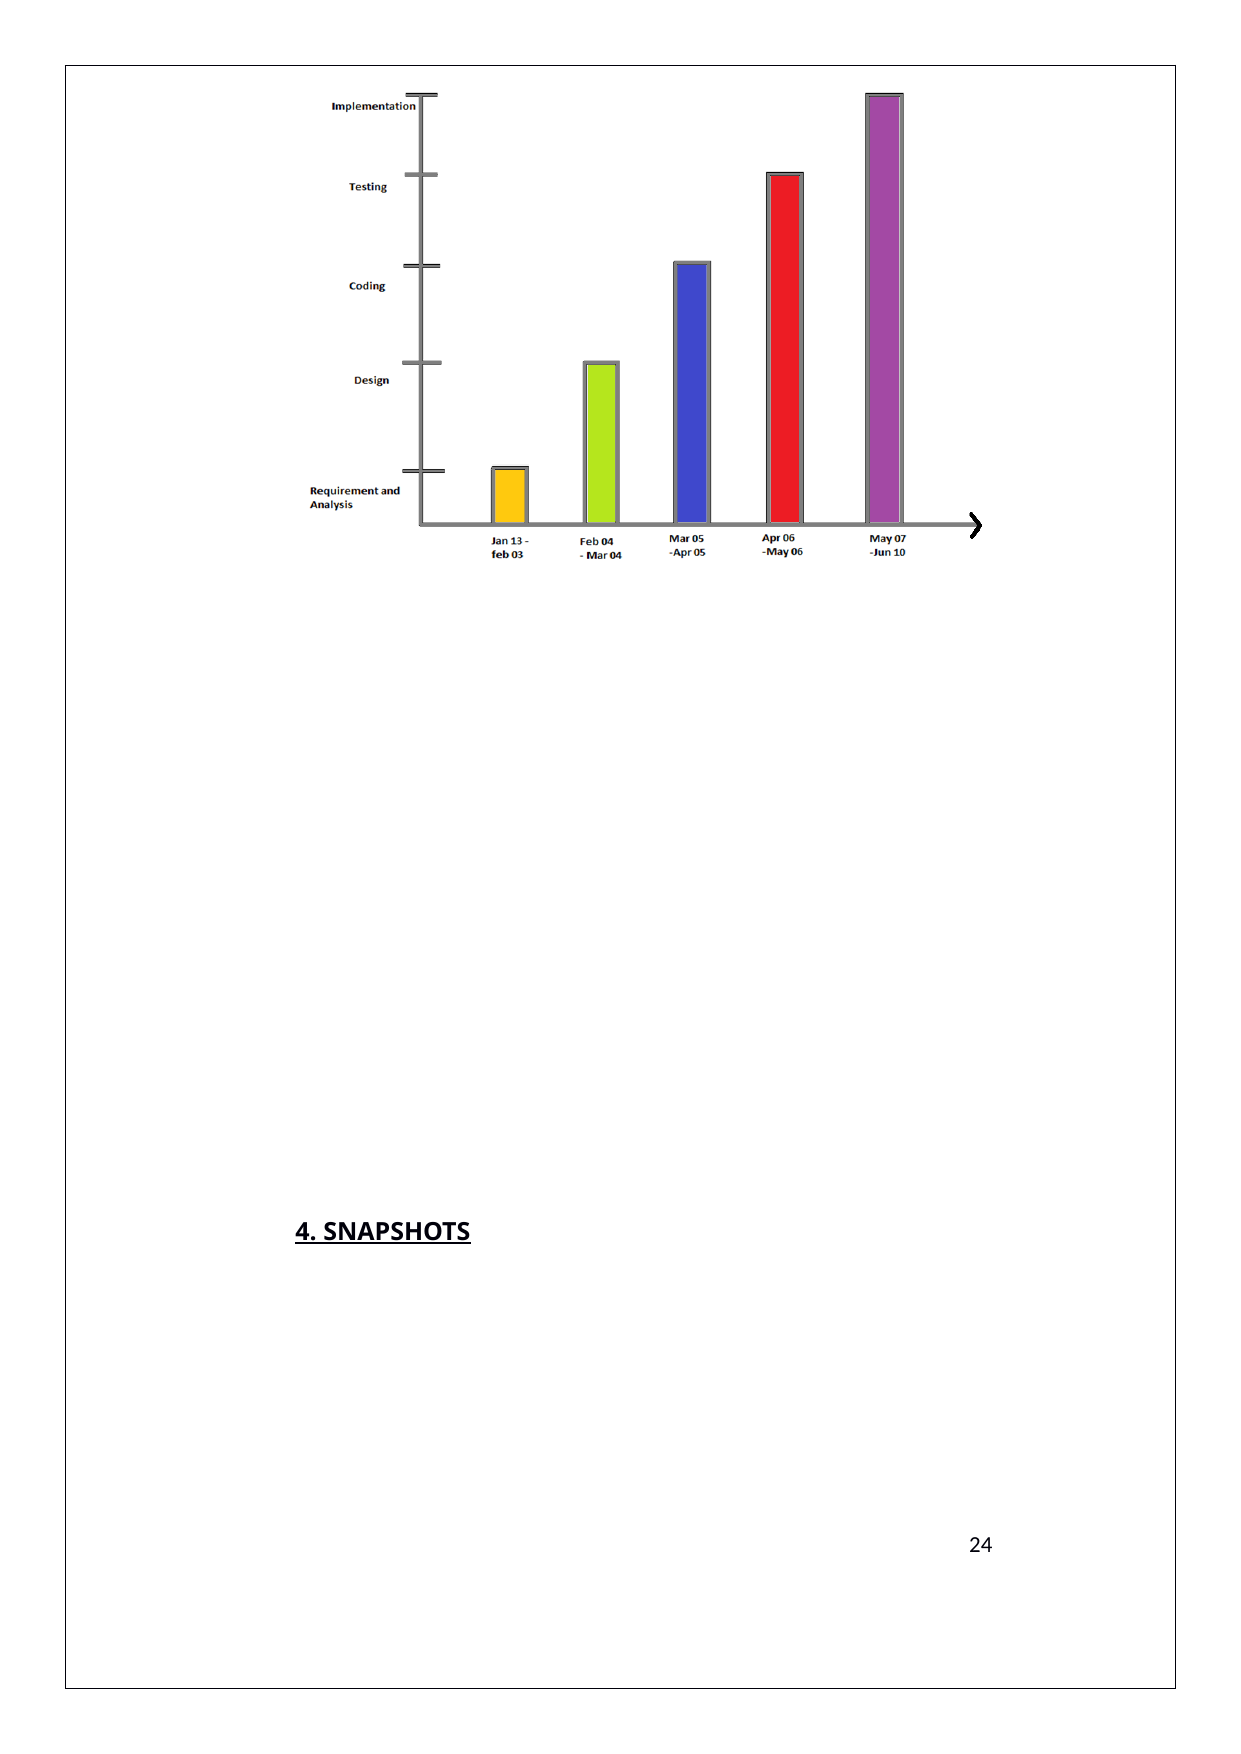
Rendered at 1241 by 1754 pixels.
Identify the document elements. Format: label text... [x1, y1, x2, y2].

text 4. SNAPSHOTS [295, 1213, 992, 1247]
